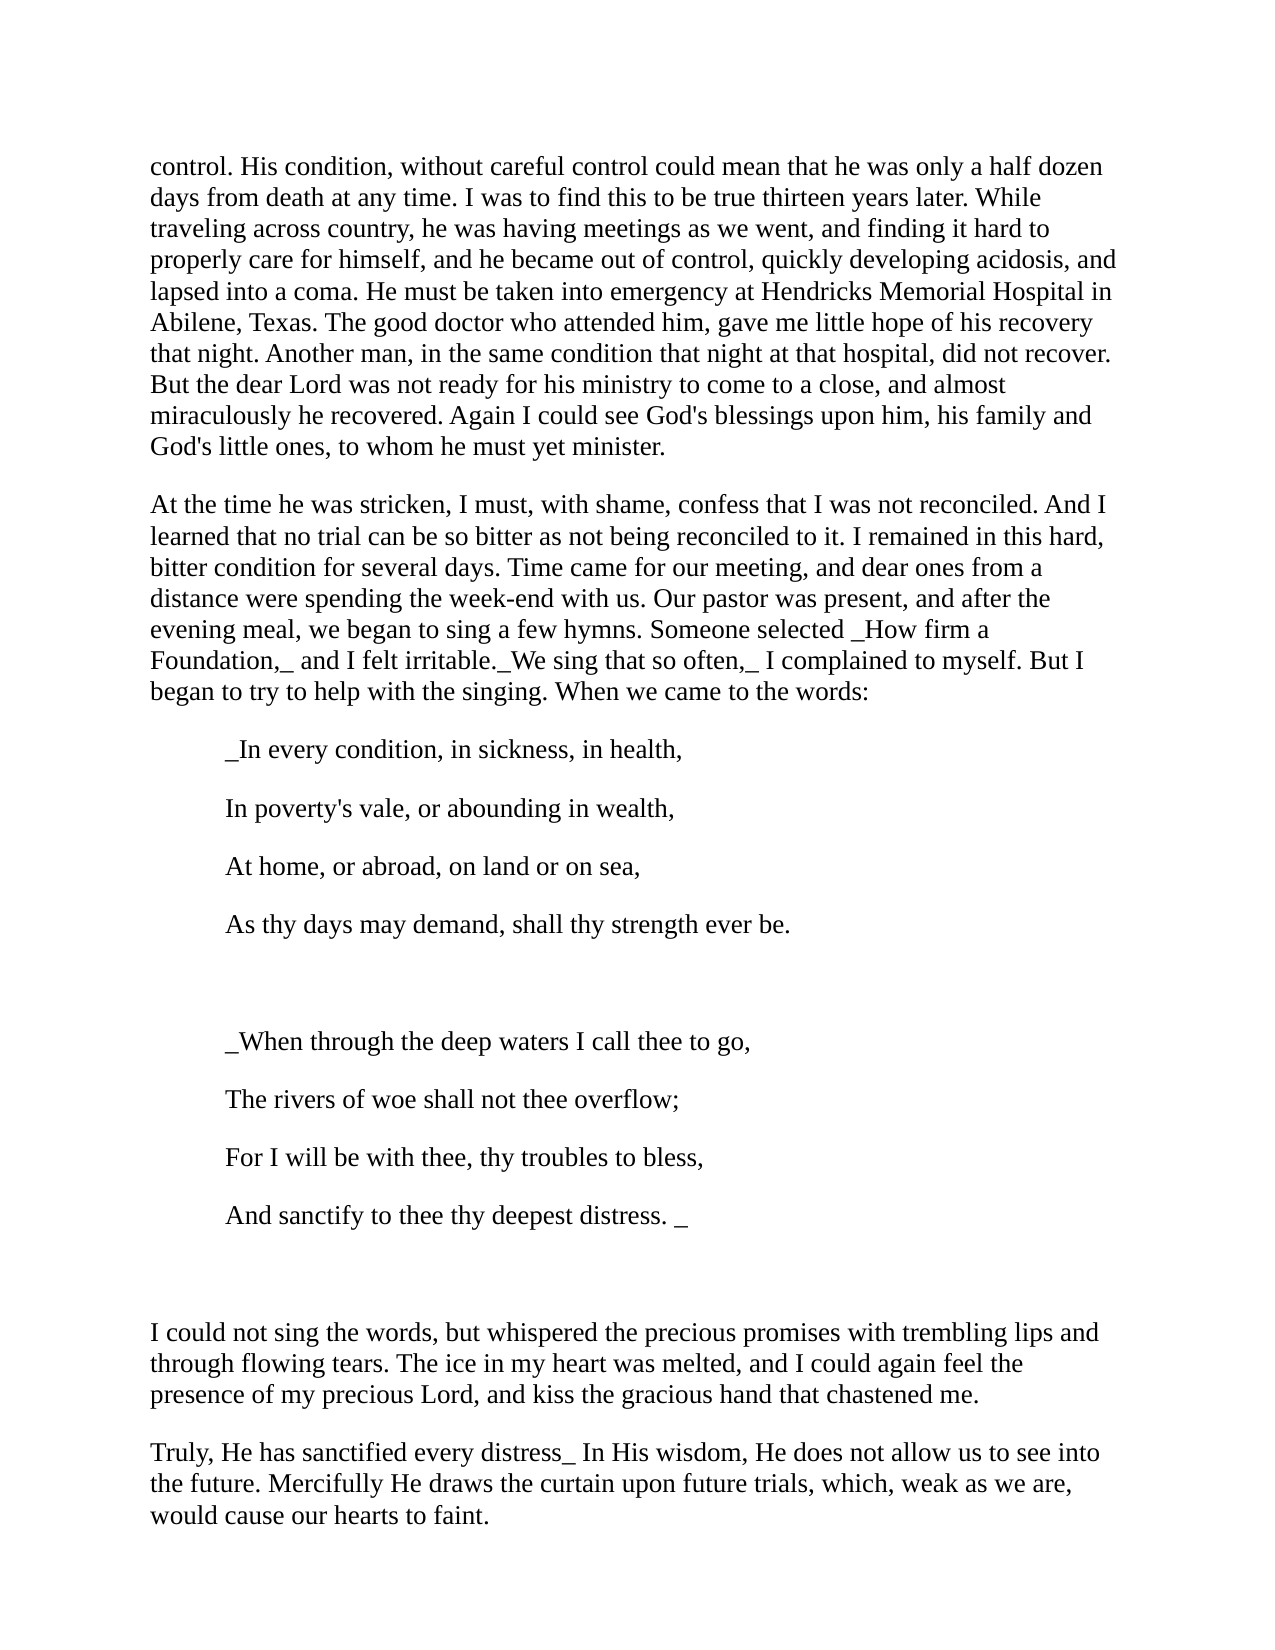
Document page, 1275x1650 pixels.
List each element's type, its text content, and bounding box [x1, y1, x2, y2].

text At the time he was stricken, I must, with shame, confess that I was not reconciled. And I learned that no trial can be so bitter as not being reconciled to it. I remained in this hard, bitter condition for several days. Time came for our meeting, and dear ones from a distance were spending the week-end with us. Our pastor was present, and after the evening meal, we began to sing a few hymns. Someone selected _How firm a Foundation,_ and I felt irritable._We sing that so often,_ I complained to myself. But I began to try to help with the singing. When we came to the words: [150, 488, 1125, 707]
text The rivers of woe shall not thee overflow; [225, 1083, 1125, 1114]
text As thy days may demand, shall thy strength ever be. [225, 908, 1125, 939]
text I could not sing the words, but whispered the precious promises with trembling lips and through flowing tears. The ice in my heart was melted, and I could again feel the presence of my precious Lord, and kiss the gracious hand that chastened me. [150, 1316, 1125, 1409]
text And sanctify to thee thy deepest distress. _ [225, 1199, 1125, 1231]
text At home, or abroad, on land or on sea, [225, 850, 1125, 881]
text _In every condition, in sickness, in health, [225, 734, 1125, 765]
text For I will be with thee, thy troubles to bless, [225, 1141, 1125, 1172]
text control. His condition, without careful control could mean that he was only a half dozen days from death at any time. I was to find this to be true thirteen years later. While traveling across country, he was having meetings as we went, and finding it hard to properly care for himself, and he became out of control, quickly developing acidosis, and lapsed into a coma. He must be taken into emergency at Hendricks Memorial Hospital in Abilene, Texas. The good doctor who attended him, gave me little hope of his recovery that night. Another man, in the same condition that night at that hospital, did not recover. But the dear Lord was not ready for his ministry to come to a close, and almost miraculously he recovered. Again I could see God's blessings upon him, his family and God's little ones, to whom he must yet minister. [150, 150, 1125, 461]
text In poverty's vale, or abounding in wealth, [225, 792, 1125, 823]
text Truly, He has sanctified every distress_ In His wisdom, He does not allow us to see into the future. Mercifully He draws the curtain upon future trials, which, weak as we are, would cause our hearts to faint. [150, 1436, 1125, 1530]
text _When through the deep waters I call thee to go, [225, 1025, 1125, 1056]
